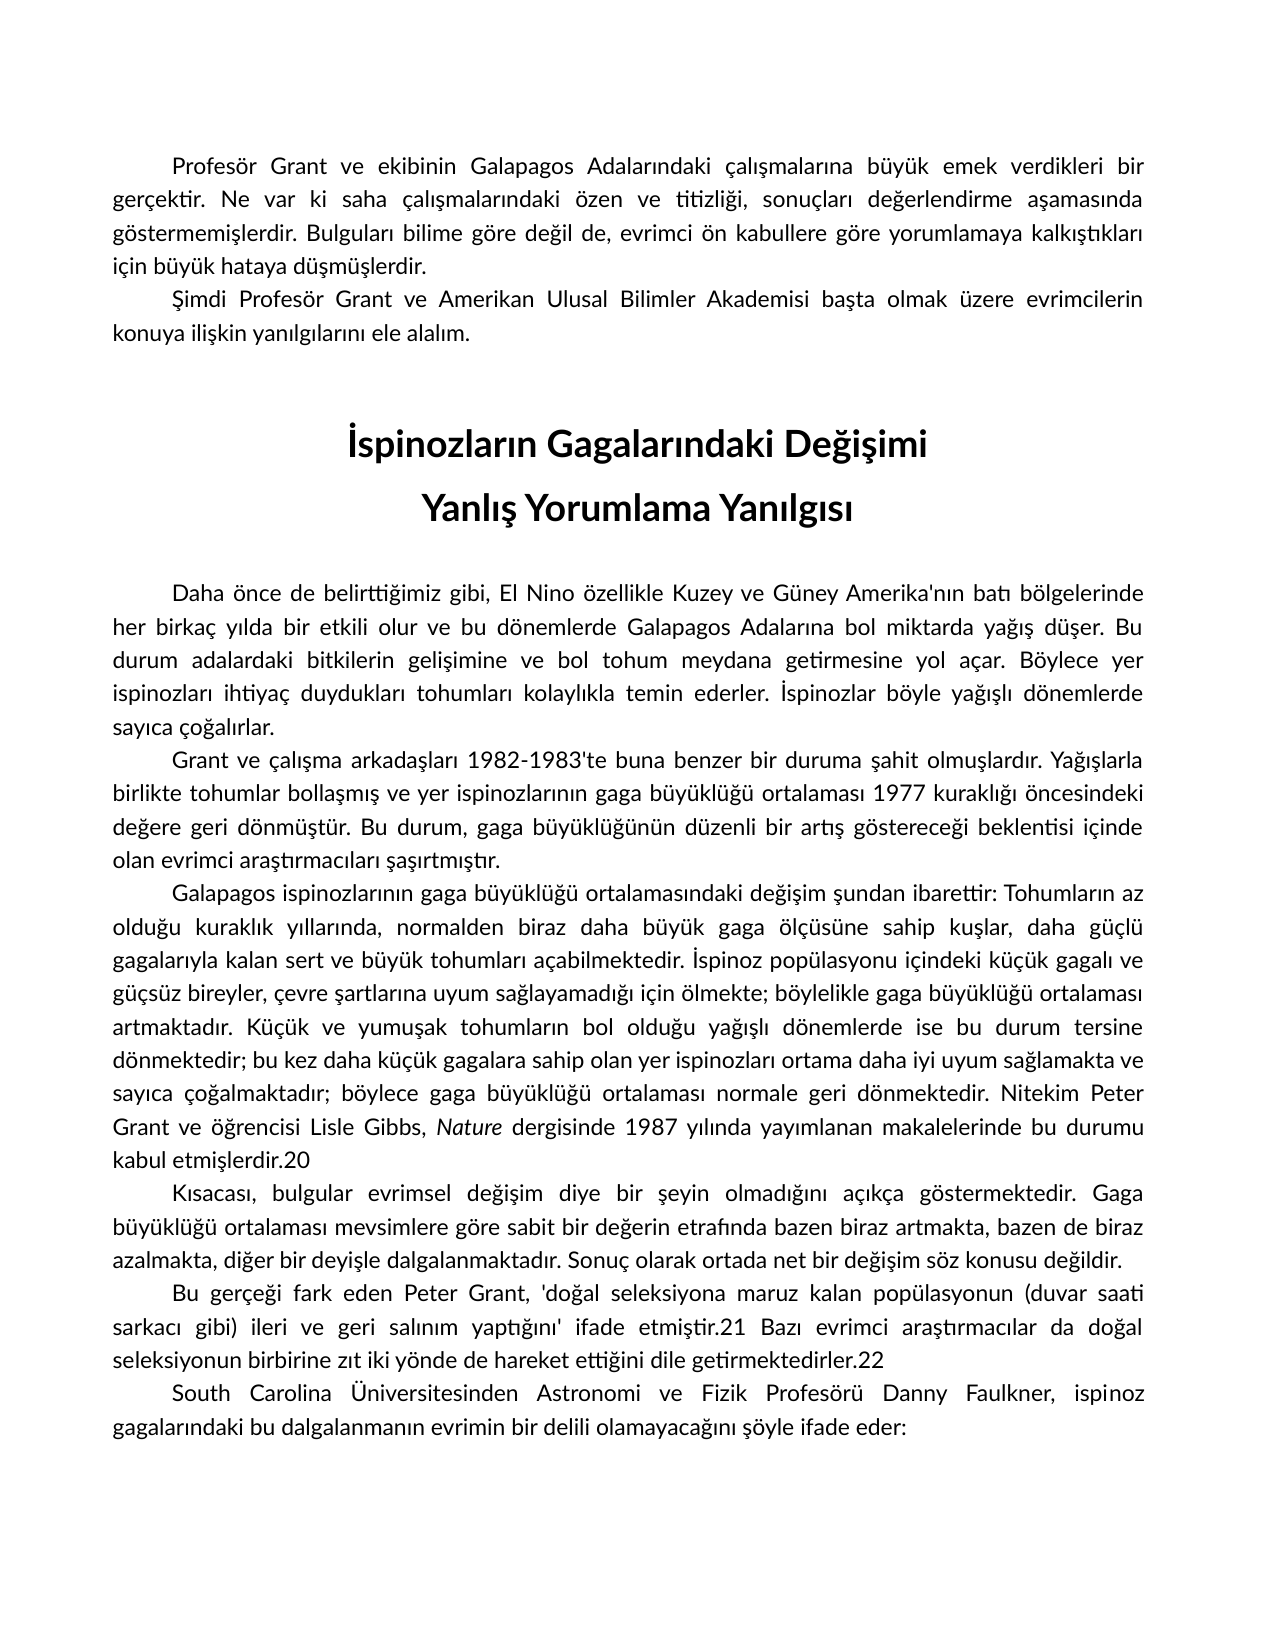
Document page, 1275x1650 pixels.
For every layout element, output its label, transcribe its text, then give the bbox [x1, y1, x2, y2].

text Şimdi Profesör Grant ve Amerikan Ulusal Bilimler Akademisi başta olmak üzere evrimcilerin konuya ilişkin yanılgılarını ele alalım. [112, 281, 1145, 348]
text Profesör Grant ve ekibinin Galapagos Adalarındaki çalışmalarına büyük emek verdikleri bir gerçektir. Ne var ki saha çalışmalarındaki özen ve titizliği, sonuçları değerlendirme aşamasında göstermemişlerdir. Bulguları bilime göre değil de, evrimci ön kabullere göre yorumlamaya kalkıştıkları için büyük hataya düşmüşlerdir. [112, 148, 1145, 281]
text Bu gerçeği fark eden Peter Grant, 'doğal seleksiyona maruz kalan popülasyonun (duvar saati sarkacı gibi) ileri ve geri salınım yaptığını' ifade etmiştir.21 Bazı evrimci araştırmacılar da doğal seleksiyonun birbirine zıt iki yönde de hareket ettiğini dile getirmektedirler.22 [112, 1275, 1145, 1375]
subtitle Yanlış Yorumlama Yanılgısı [112, 484, 1162, 529]
text Kısacası, bulgular evrimsel değişim diye bir şeyin olmadığını açıkça göstermektedir. Gaga büyüklüğü ortalaması mevsimlere göre sabit bir değerin etrafında bazen biraz artmakta, bazen de biraz azalmakta, diğer bir deyişle dalgalanmaktadır. Sonuç olarak ortada net bir değişim söz konusu değildir. [112, 1175, 1145, 1275]
text Daha önce de belirttiğimiz gibi, El Nino özellikle Kuzey ve Güney Amerika'nın batı bölgelerinde her birkaç yılda bir etkili olur ve bu dönemlerde Galapagos Adalarına bol miktarda yağış düşer. Bu durum adalardaki bitkilerin gelişimine ve bol tohum meydana getirmesine yol açar. Böylece yer ispinozları ihtiyaç duydukları tohumları kolaylıkla temin ederler. İspinozlar böyle yağışlı dönemlerde sayıca çoğalırlar. [112, 575, 1145, 742]
text Galapagos ispinozlarının gaga büyüklüğü ortalamasındaki değişim şundan ibarettir: Tohumların az olduğu kuraklık yıllarında, normalden biraz daha büyük gaga ölçüsüne sahip kuşlar, daha güçlü gagalarıyla kalan sert ve büyük tohumları açabilmektedir. İspinoz popülasyonu içindeki küçük gagalı ve güçsüz bireyler, çevre şartlarına uyum sağlayamadığı için ölmekte; böylelikle gaga büyüklüğü ortalaması artmaktadır. Küçük ve yumuşak tohumların bol olduğu yağışlı dönemlerde ise bu durum tersine dönmektedir; bu kez daha küçük gagalara sahip olan yer ispinozları ortama daha iyi uyum sağlamakta ve sayıca çoğalmaktadır; böylece gaga büyüklüğü ortalaması normale geri dönmektedir. Nitekim Peter Grant ve öğrencisi Lisle Gibbs, Nature dergisinde 1987 yılında yayımlanan makalelerinde bu durumu kabul etmişlerdir.20 [112, 875, 1145, 1175]
text Grant ve çalışma arkadaşları 1982-1983'te buna benzer bir duruma şahit olmuşlardır. Yağışlarla birlikte tohumlar bollaşmış ve yer ispinozlarının gaga büyüklüğü ortalaması 1977 kuraklığı öncesindeki değere geri dönmüştür. Bu durum, gaga büyüklüğünün düzenli bir artış göstereceği beklentisi içinde olan evrimci araştırmacıları şaşırtmıştır. [112, 742, 1145, 875]
text South Carolina Üniversitesinden Astronomi ve Fizik Profesörü Danny Faulkner, ispinoz gagalarındaki bu dalgalanmanın evrimin bir delili olamayacağını şöyle ifade eder: [112, 1375, 1145, 1442]
subtitle İspinozların Gagalarındaki Değişimi [112, 421, 1162, 466]
